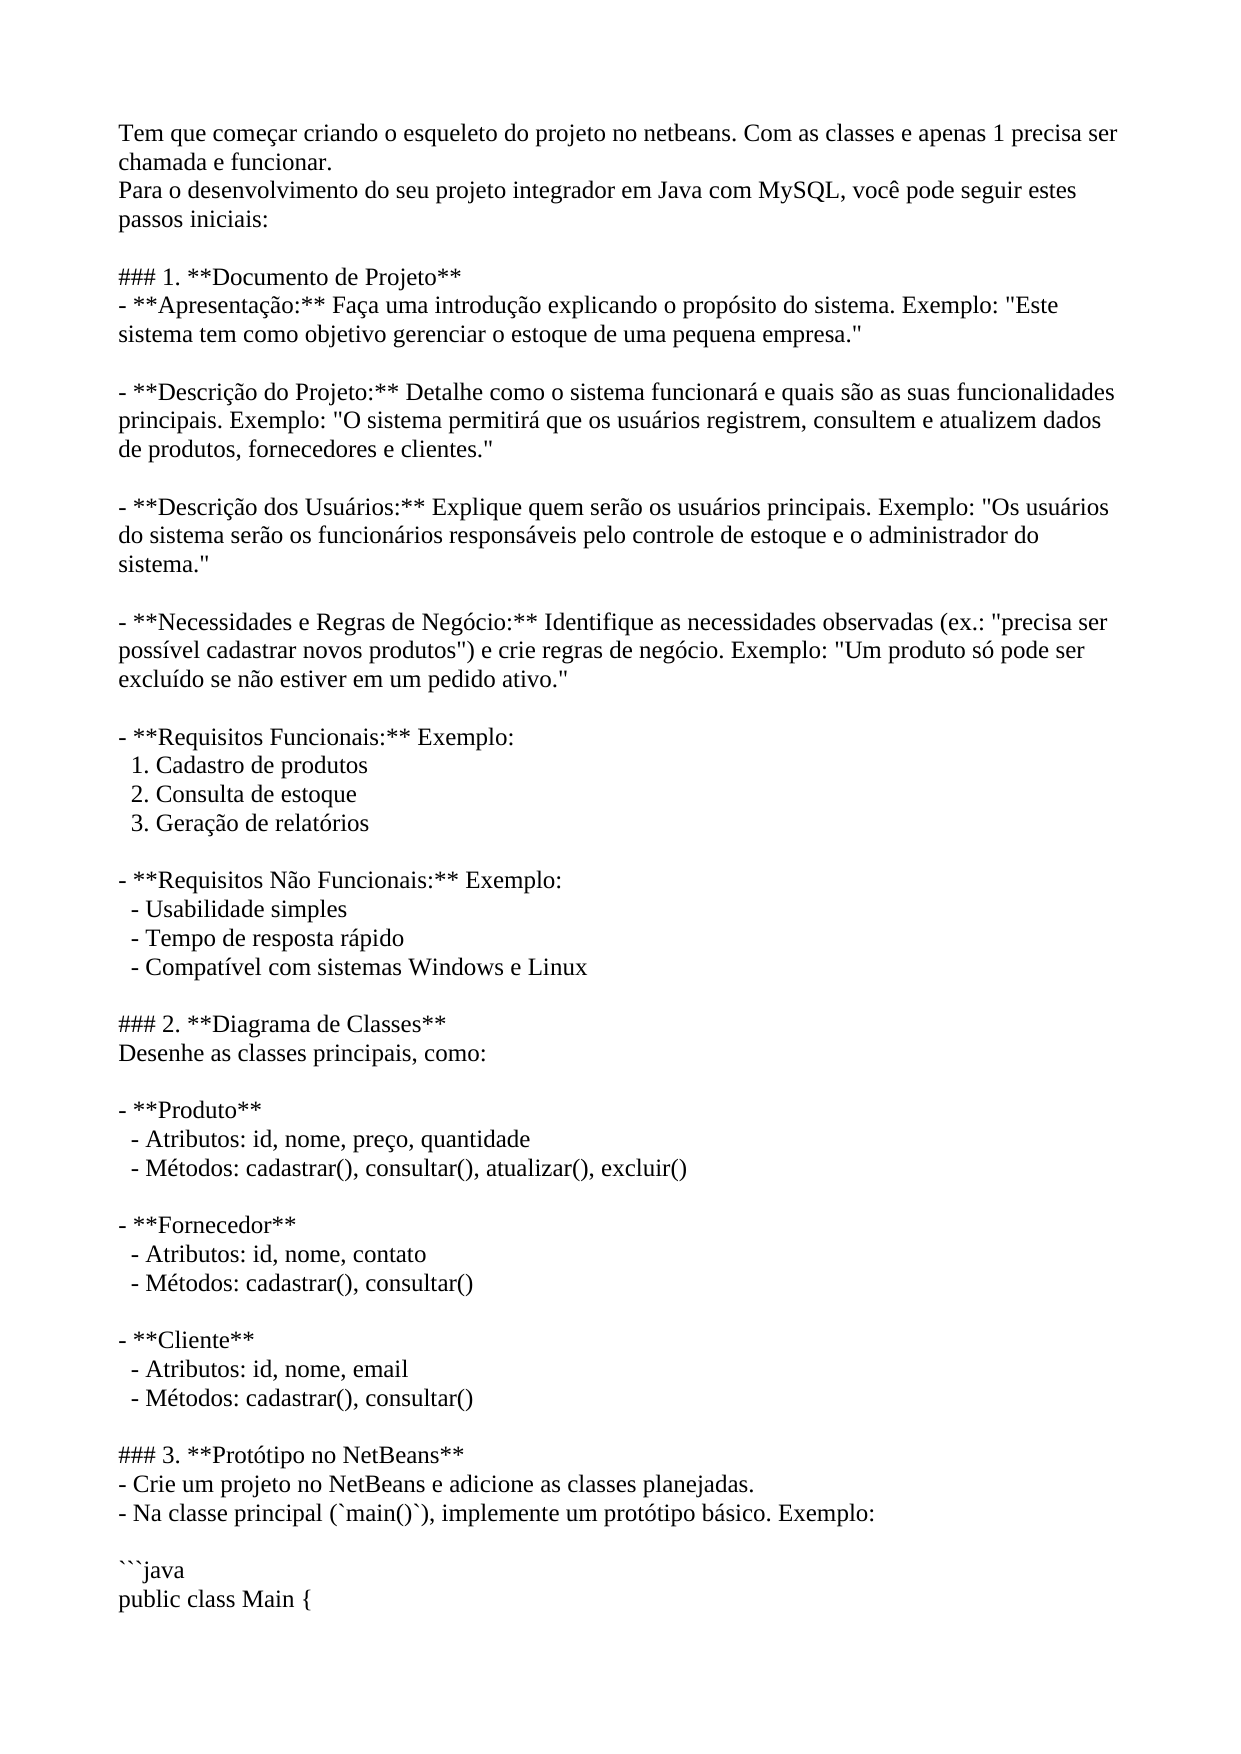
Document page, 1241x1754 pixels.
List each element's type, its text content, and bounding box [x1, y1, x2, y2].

text Tem que começar criando o esqueleto do projeto no netbeans. Com as classes e apenas 1 precisa ser chamada e funcionar. [118, 118, 1122, 176]
text 2. Consulta de estoque [118, 779, 1122, 808]
text ### 1. **Documento de Projeto** [118, 262, 1122, 291]
text - **Fornecedor** [118, 1211, 1122, 1239]
text - Atributos: id, nome, email [118, 1354, 1122, 1383]
text - Compatível com sistemas Windows e Linux [118, 952, 1122, 981]
text - **Apresentação:** Faça uma introdução explicando o propósito do sistema. Exemplo: "Este sistema tem como objetivo gerenciar o estoque de uma pequena empresa." [118, 291, 1122, 348]
text - **Descrição do Projeto:** Detalhe como o sistema funcionará e quais são as suas funcionalidades principais. Exemplo: "O sistema permitirá que os usuários registrem, consultem e atualizem dados de produtos, fornecedores e clientes." [118, 377, 1122, 463]
text - **Produto** [118, 1096, 1122, 1124]
text - **Descrição dos Usuários:** Explique quem serão os usuários principais. Exemplo: "Os usuários do sistema serão os funcionários responsáveis pelo controle de estoque e o administrador do sistema." [118, 492, 1122, 578]
text - Métodos: cadastrar(), consultar() [118, 1268, 1122, 1297]
text public class Main { [118, 1584, 1122, 1613]
text ```java [118, 1556, 1122, 1584]
text - Métodos: cadastrar(), consultar() [118, 1383, 1122, 1412]
text - Usabilidade simples [118, 894, 1122, 923]
text - Métodos: cadastrar(), consultar(), atualizar(), excluir() [118, 1153, 1122, 1182]
text - Crie um projeto no NetBeans e adicione as classes planejadas. [118, 1469, 1122, 1498]
text - **Requisitos Funcionais:** Exemplo: [118, 722, 1122, 751]
text - Atributos: id, nome, preço, quantidade [118, 1124, 1122, 1153]
text - **Cliente** [118, 1326, 1122, 1354]
text ### 2. **Diagrama de Classes** [118, 1009, 1122, 1038]
text - Na classe principal (`main()`), implemente um protótipo básico. Exemplo: [118, 1498, 1122, 1527]
text Desenhe as classes principais, como: [118, 1038, 1122, 1067]
text - **Requisitos Não Funcionais:** Exemplo: [118, 866, 1122, 894]
text Para o desenvolvimento do seu projeto integrador em Java com MySQL, você pode seguir estes passos iniciais: [118, 176, 1122, 233]
text - **Necessidades e Regras de Negócio:** Identifique as necessidades observadas (ex.: "precisa ser possível cadastrar novos produtos") e crie regras de negócio. Exemplo: "Um produto só pode ser excluído se não estiver em um pedido ativo." [118, 607, 1122, 693]
text - Atributos: id, nome, contato [118, 1239, 1122, 1268]
text 3. Geração de relatórios [118, 808, 1122, 837]
text ### 3. **Protótipo no NetBeans** [118, 1441, 1122, 1469]
text 1. Cadastro de produtos [118, 751, 1122, 779]
text - Tempo de resposta rápido [118, 923, 1122, 952]
